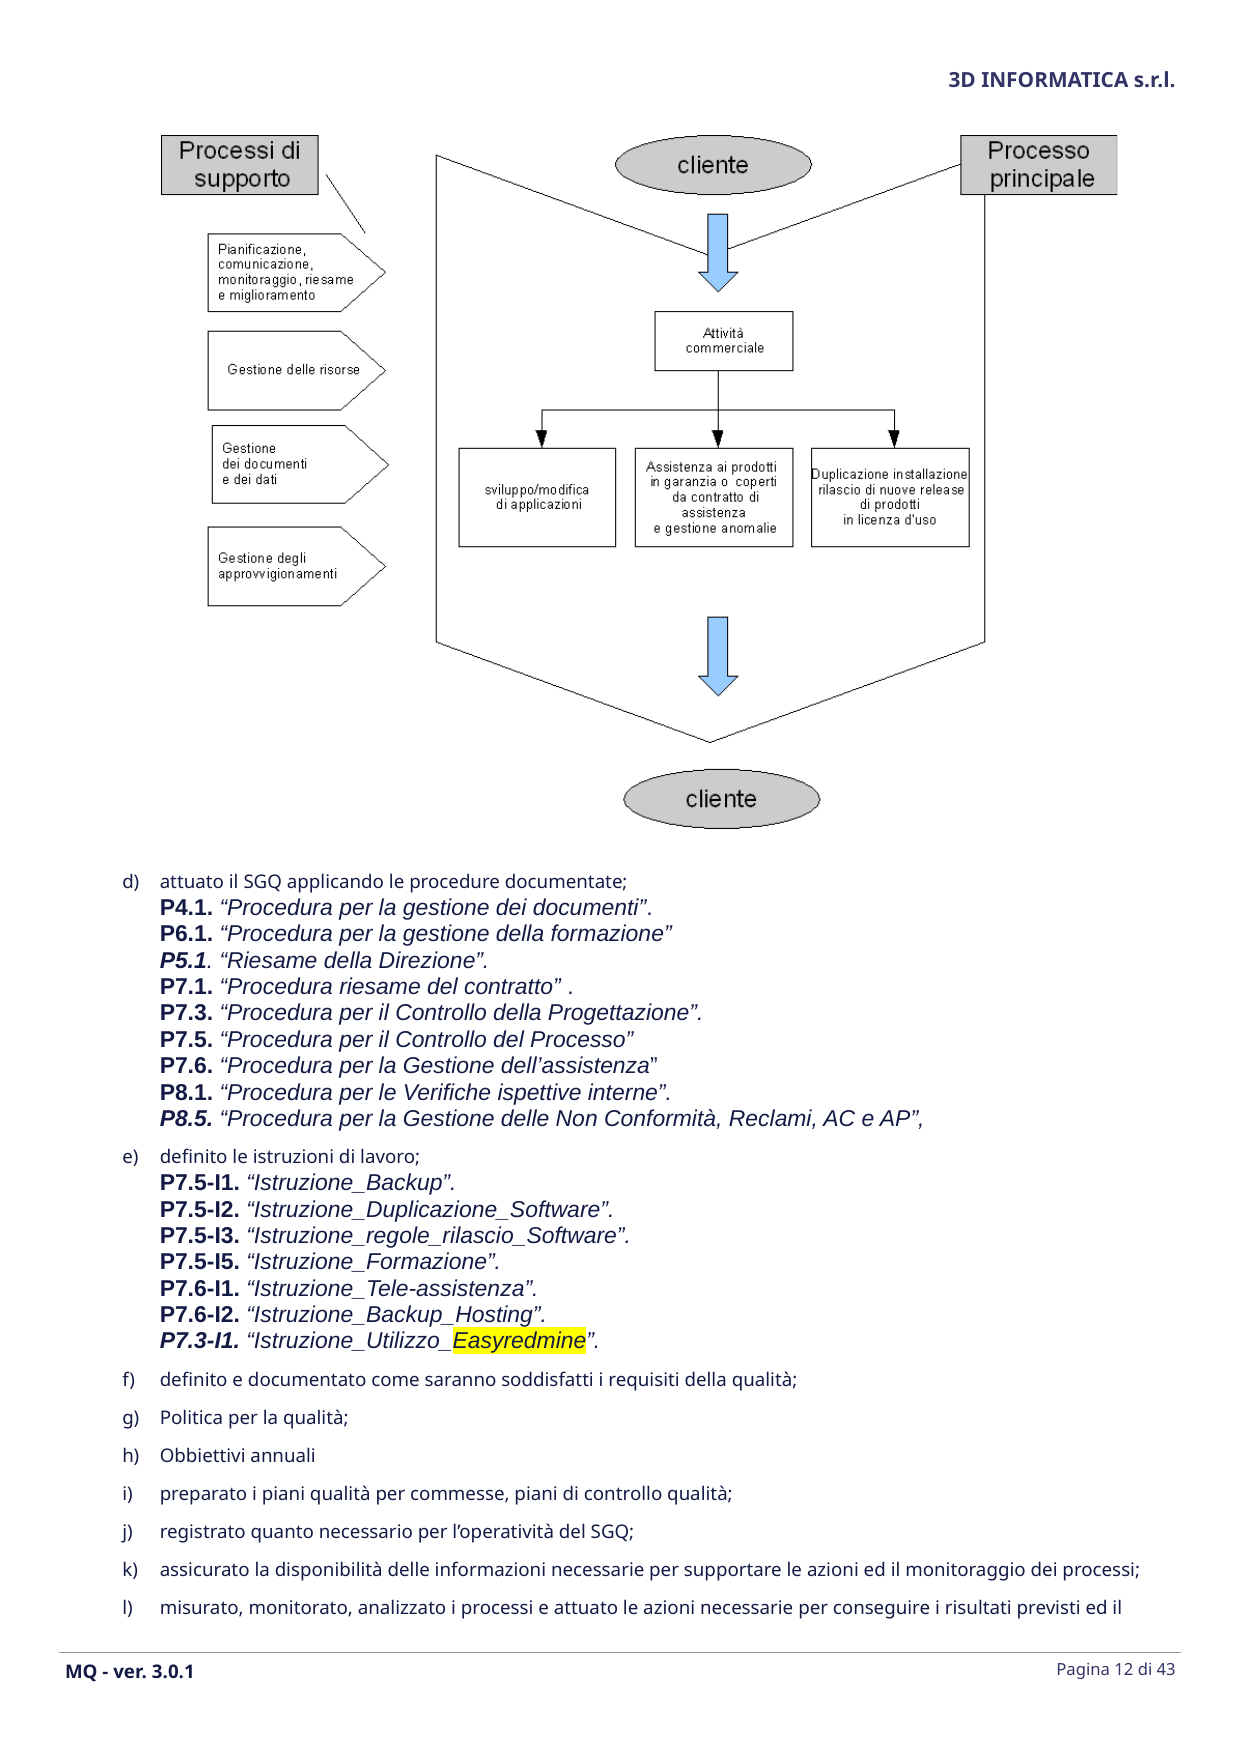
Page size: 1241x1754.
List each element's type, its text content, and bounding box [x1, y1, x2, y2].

list Obbiettivi annuali [122, 1442, 1181, 1468]
picture [161, 135, 1118, 829]
list misurato, monitorato, analizzato i processi e attuato le azioni necessarie per conseguire i risultati previsti ed il [122, 1594, 1181, 1620]
list attuato il SGQ applicando le procedure documentate; P4.1. “Procedura per la gestione dei documenti”. P6.1. “Procedura per la gestione della formazione” P5.1. “Riesame della Direzione”. P7.1. “Procedura riesame del contratto” . P7.3. “Procedura per il Controllo della Progettazione”. P7.5. “Procedura per il Controllo del Processo” P7.6. “Procedura per la Gestione dell’assistenza” P8.1. “Procedura per le Verifiche ispettive interne”. P8.5. “Procedura per la Gestione delle Non Conformità, Reclami, AC e AP”, [122, 868, 1181, 1131]
list preparato i piani qualità per commesse, piani di controllo qualità; [122, 1480, 1181, 1506]
list [122, 134, 1181, 856]
list registrato quanto necessario per l’operatività del SGQ; [122, 1518, 1181, 1544]
list definito le istruzioni di lavoro; P7.5-I1. “Istruzione_Backup”. P7.5-I2. “Istruzione_Duplicazione_Software”. P7.5-I3. “Istruzione_regole_rilascio_Software”. P7.5-I5. “Istruzione_Formazione”. P7.6-I1. “Istruzione_Tele-assistenza”. P7.6-I2. “Istruzione_Backup_Hosting”. P7.3-I1. “Istruzione_Utilizzo_Easyredmine”. [122, 1144, 1181, 1354]
list definito e documentato come saranno soddisfatti i requisiti della qualità; [122, 1366, 1181, 1392]
list assicurato la disponibilità delle informazioni necessarie per supportare le azioni ed il monitoraggio dei processi; [122, 1556, 1181, 1582]
list Politica per la qualità; [122, 1404, 1181, 1430]
